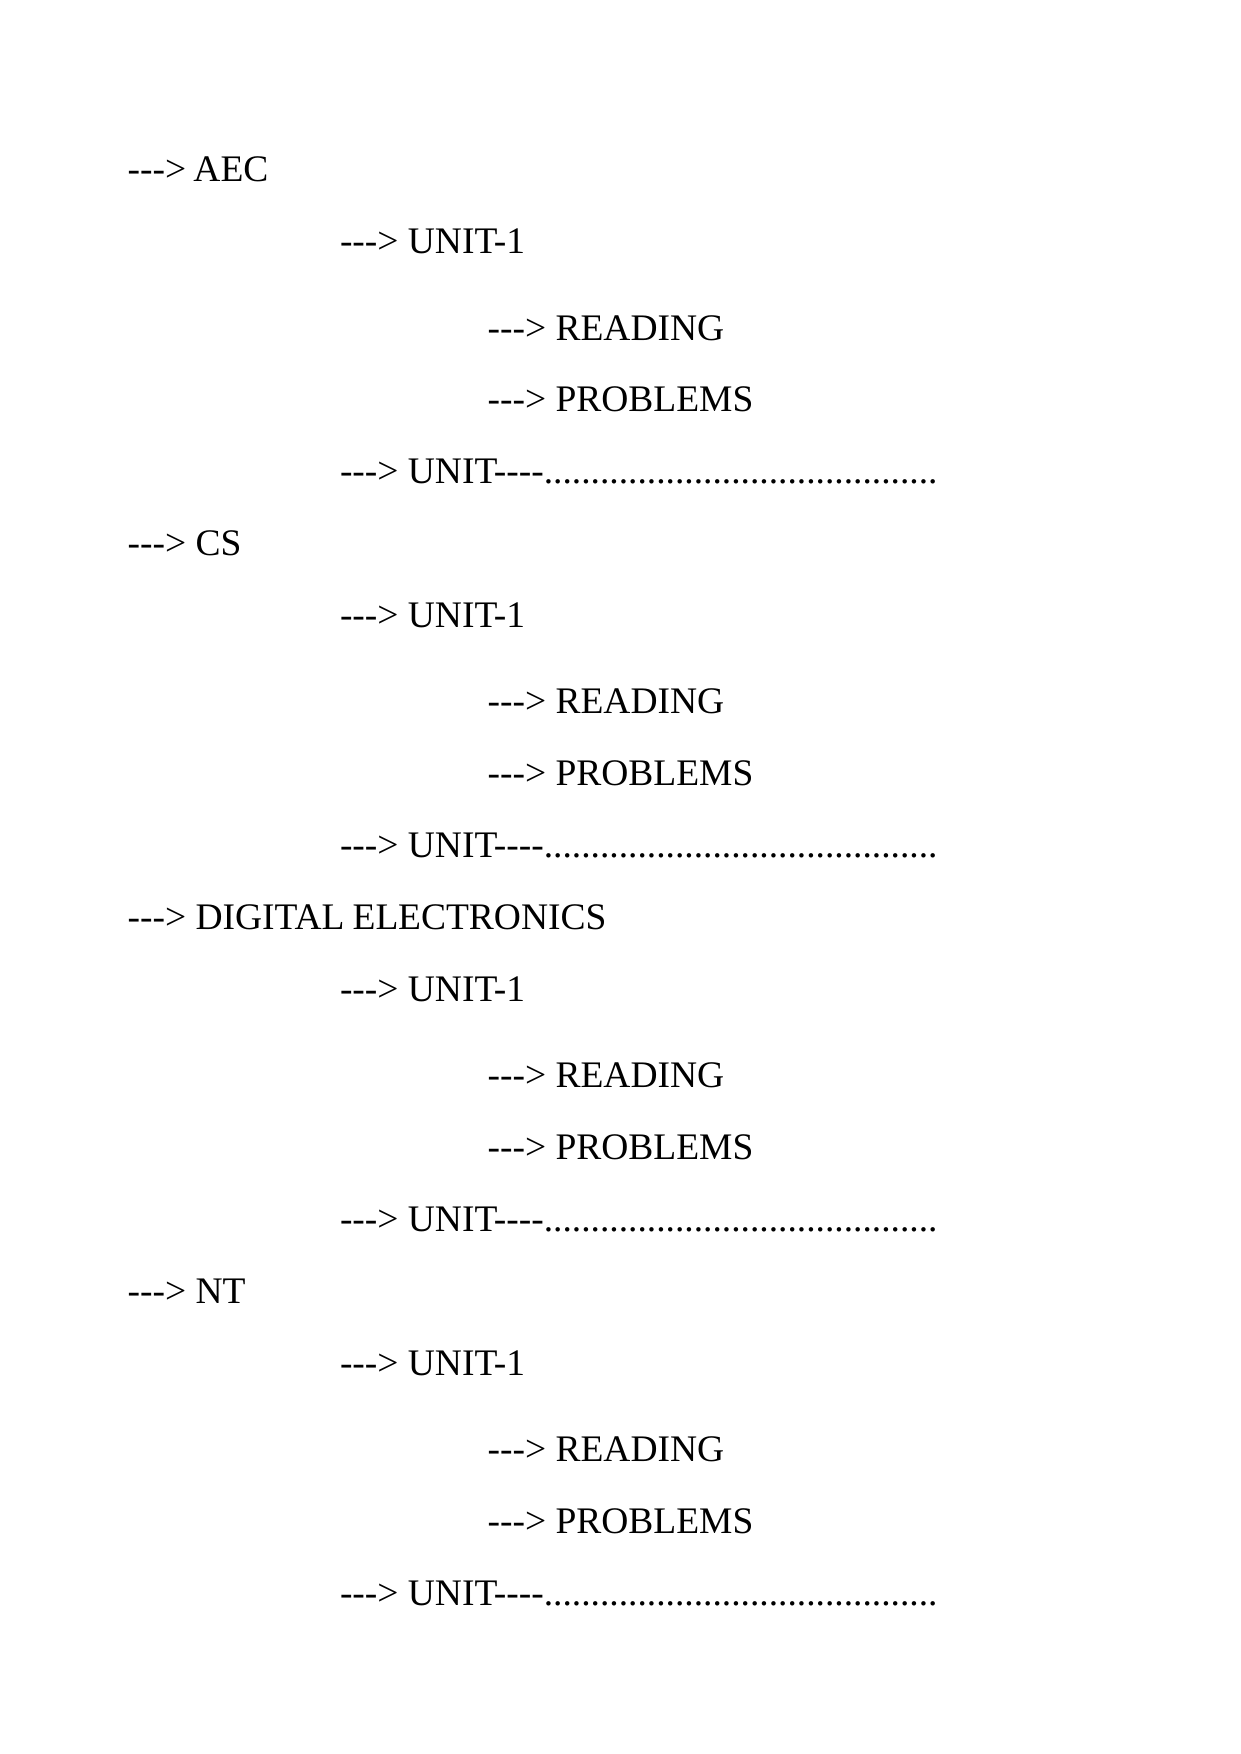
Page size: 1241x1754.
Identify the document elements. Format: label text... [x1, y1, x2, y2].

text ---> UNIT----.......................................... [118, 822, 1122, 866]
text ---> READING [118, 1426, 1122, 1469]
text ---> PROBLEMS [118, 1124, 1122, 1167]
text ---> PROBLEMS [118, 1498, 1122, 1541]
text ---> UNIT-1 [118, 1340, 1122, 1383]
text ---> UNIT----.......................................... [118, 1196, 1122, 1239]
text ---> READING [118, 1052, 1122, 1096]
text ---> UNIT----.......................................... [118, 1570, 1122, 1613]
text ---> PROBLEMS [118, 751, 1122, 794]
text ---> READING [118, 679, 1122, 722]
text ---> UNIT----.......................................... [118, 449, 1122, 492]
text ---> UNIT-1 [118, 966, 1122, 1009]
text ---> UNIT-1 [118, 592, 1122, 636]
text ---> AEC [118, 147, 1122, 190]
text ---> CS [118, 521, 1122, 564]
text ---> PROBLEMS [118, 377, 1122, 420]
text ---> UNIT-1 [118, 219, 1122, 262]
text ---> DIGITAL ELECTRONICS [118, 894, 1122, 937]
text ---> NT [118, 1268, 1122, 1311]
text ---> READING [118, 305, 1122, 348]
